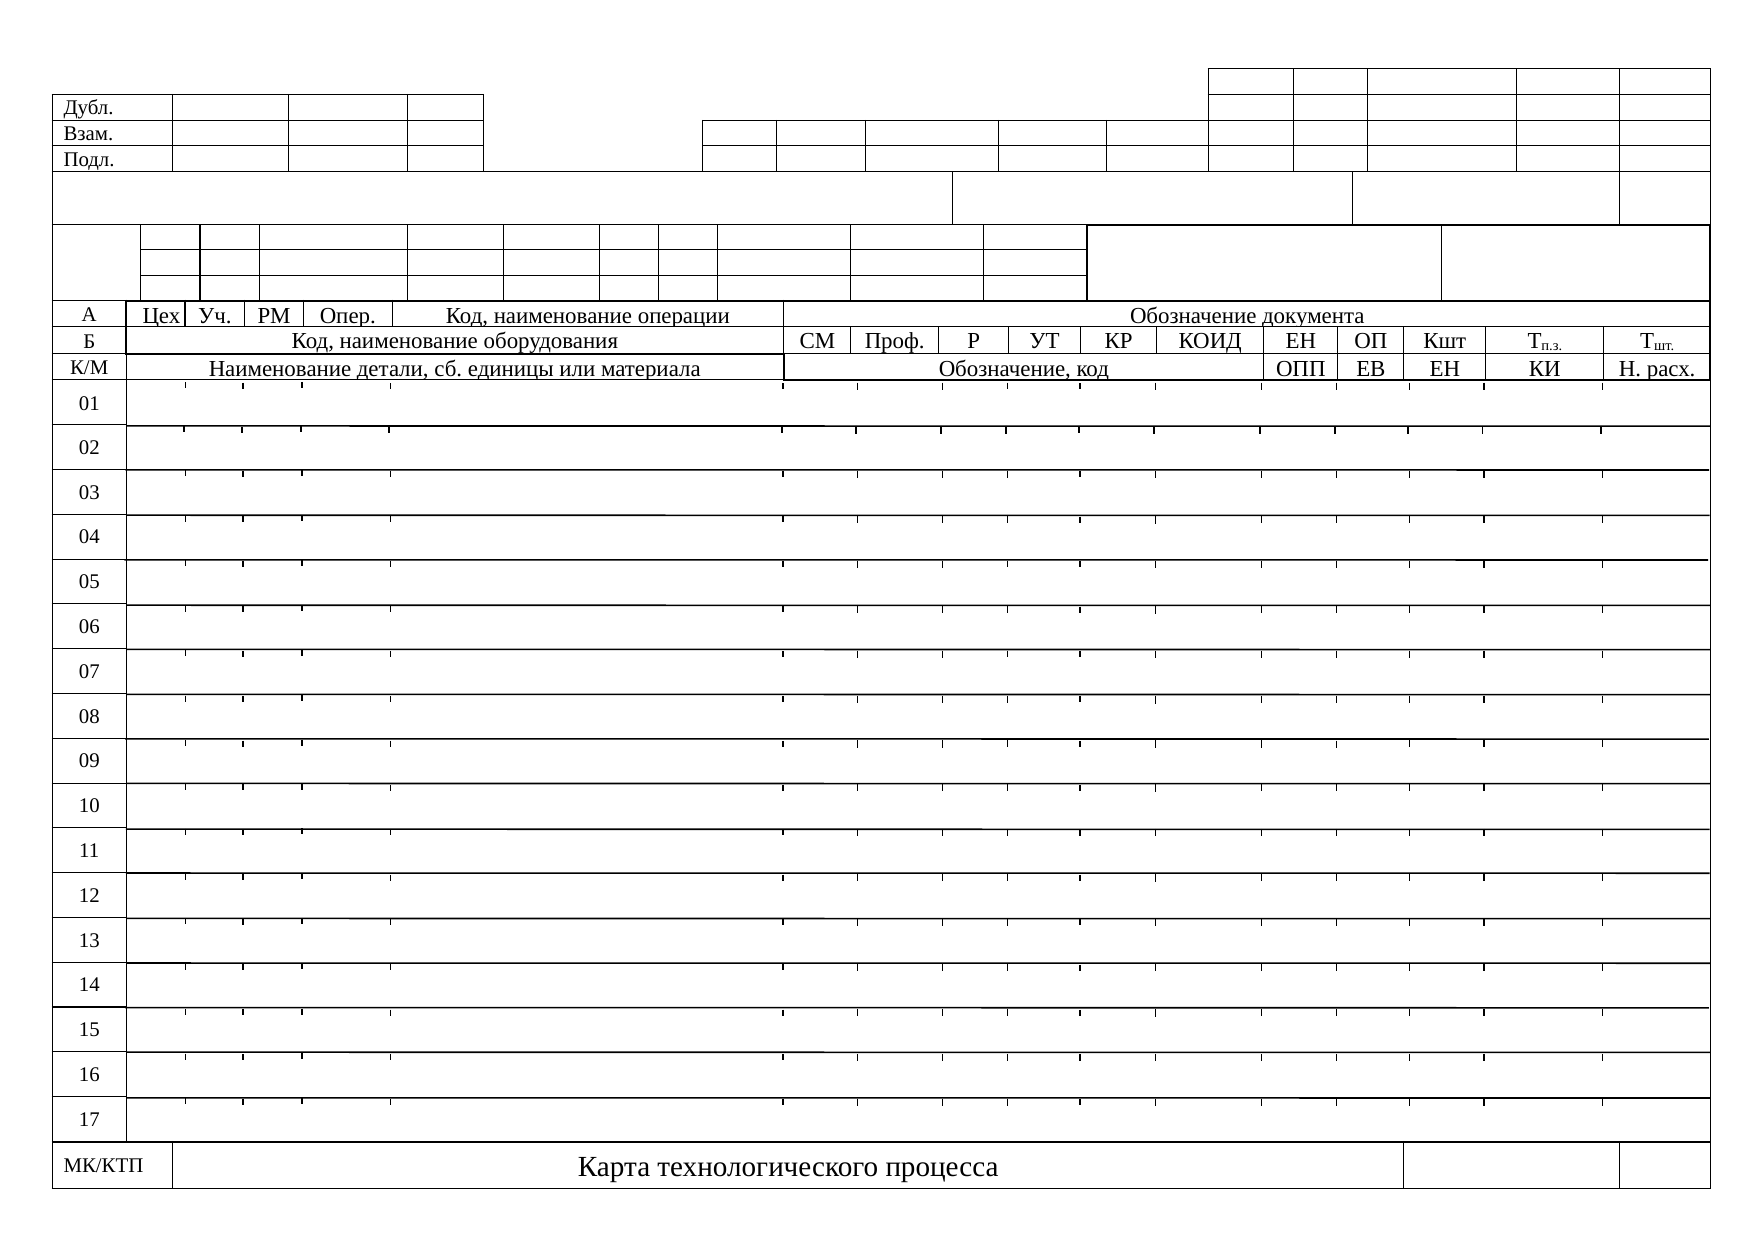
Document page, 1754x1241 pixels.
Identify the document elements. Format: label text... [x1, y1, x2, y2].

table_cell [201, 225, 259, 249]
table_cell Р [939, 327, 1008, 353]
table_cell [984, 225, 1086, 249]
table_cell Наименование детали, сб. единицы или материала [127, 355, 783, 379]
table_cell [718, 250, 850, 274]
table_cell КИ [1486, 354, 1603, 379]
table_cell [1620, 172, 1710, 224]
table_cell [260, 250, 407, 274]
table_cell [1620, 95, 1710, 120]
table_cell Н. расх. [1604, 354, 1709, 379]
table_cell ОП [1338, 327, 1403, 353]
table_cell [408, 121, 483, 145]
table_header [1209, 69, 1293, 94]
table_cell 07 [53, 649, 126, 693]
table_cell 04 [53, 515, 126, 558]
table_cell 13 [53, 918, 126, 962]
table_cell Код, наименование операции [393, 302, 783, 326]
table_cell [127, 516, 1710, 604]
table_cell [408, 276, 503, 299]
table_cell [851, 276, 983, 299]
table_cell [718, 225, 850, 249]
table_cell [659, 250, 717, 274]
table_cell [866, 121, 998, 145]
table_cell Кшт [1404, 327, 1485, 353]
table_cell [1404, 1143, 1619, 1188]
table_cell [984, 250, 1086, 274]
table_cell [777, 121, 865, 145]
table_cell [600, 225, 658, 249]
table_cell [173, 146, 288, 171]
table_cell 01 [53, 380, 126, 424]
table_cell [851, 225, 983, 249]
table_cell [1353, 172, 1619, 224]
table_cell [127, 427, 1710, 469]
table_cell [1368, 95, 1516, 120]
table_cell 10 [53, 784, 126, 827]
table_cell Код, наименование оборудования [127, 327, 783, 353]
table_cell [260, 225, 407, 249]
table_cell Дубл. [53, 95, 172, 120]
table_cell ЕН [1404, 354, 1485, 379]
table_cell [1209, 121, 1293, 145]
table_cell [1620, 121, 1710, 145]
table_cell [504, 276, 599, 299]
table_cell [999, 121, 1106, 145]
table_cell [703, 94, 777, 120]
table_cell 15 [53, 1008, 126, 1051]
table_cell [703, 146, 776, 171]
table_cell [289, 146, 407, 171]
table_cell Б [53, 327, 125, 353]
table_cell [1442, 226, 1709, 299]
table_cell 12 [53, 873, 126, 917]
table_cell [851, 250, 983, 274]
table_cell [999, 146, 1106, 171]
table_cell 09 [53, 739, 126, 782]
table_cell [127, 920, 1710, 962]
table_cell Взам. [53, 121, 172, 145]
table_cell 02 [53, 425, 126, 469]
table_cell [53, 172, 952, 224]
table_cell [289, 95, 407, 120]
table_cell [408, 225, 503, 249]
table_cell [1294, 146, 1367, 171]
table_cell [865, 94, 998, 120]
table_cell [1517, 121, 1619, 145]
table_cell [408, 250, 503, 274]
table_cell [1209, 95, 1293, 120]
table_cell ЕН [1264, 327, 1337, 353]
table_cell [127, 651, 1710, 693]
table_cell [127, 1099, 1710, 1141]
table_cell [127, 471, 1710, 514]
table_cell [141, 250, 199, 274]
table_cell [408, 95, 483, 120]
table_cell [703, 121, 776, 145]
table_cell [127, 606, 1710, 648]
table_cell А [53, 301, 125, 326]
table_cell 08 [53, 694, 126, 738]
table_cell [659, 276, 717, 299]
table_cell [127, 1053, 1710, 1097]
table_cell [141, 276, 199, 299]
table_cell Опер. [304, 302, 392, 326]
table_cell [504, 225, 599, 249]
table_cell [998, 94, 1107, 120]
table_cell КОИД [1157, 327, 1263, 353]
table_cell Тшт. [1604, 327, 1709, 353]
table_cell [1294, 95, 1367, 120]
table_cell [1107, 121, 1208, 145]
table_cell [127, 830, 1710, 872]
table_cell [777, 94, 865, 120]
table_cell Цех [127, 302, 184, 326]
table_cell [127, 785, 1710, 828]
table_cell РМ [245, 302, 303, 326]
table_cell [53, 225, 140, 299]
table_cell [659, 225, 717, 249]
table_cell Проф. [851, 327, 938, 353]
table_cell 11 [53, 828, 126, 872]
table_cell [1209, 146, 1293, 171]
table_cell [173, 121, 288, 145]
table_cell ОПП [1264, 354, 1337, 379]
table_cell [173, 95, 288, 120]
table_cell 14 [53, 963, 126, 1006]
table_cell [504, 250, 599, 274]
table_cell [600, 276, 658, 299]
table_header [1620, 69, 1710, 94]
table_cell [718, 276, 850, 299]
table_header [1294, 69, 1367, 94]
table_cell [1517, 95, 1619, 120]
table_cell [1294, 121, 1367, 145]
table_cell КР [1081, 327, 1156, 353]
table_cell 17 [53, 1097, 126, 1141]
table_cell [141, 225, 199, 249]
table_cell [127, 696, 1710, 782]
table_cell [1088, 226, 1441, 299]
table_cell Обозначение документа [784, 302, 1709, 326]
table_header [1368, 69, 1516, 94]
table_cell [260, 276, 407, 299]
table_cell 06 [53, 604, 126, 648]
table_cell [1368, 121, 1516, 145]
table_cell К/М [53, 354, 126, 379]
table_cell [953, 172, 1352, 224]
table_cell [408, 146, 483, 171]
table_cell [289, 121, 407, 145]
table_cell [201, 276, 259, 299]
table_header [1517, 69, 1619, 94]
table_cell [484, 120, 702, 171]
table_cell [127, 964, 1710, 1051]
table_cell Тп.з. [1486, 327, 1603, 353]
table_cell 16 [53, 1052, 126, 1096]
table_header [52, 68, 1208, 94]
table_cell 03 [53, 470, 126, 514]
table_cell УТ [1009, 327, 1080, 353]
table_cell СМ [784, 327, 850, 353]
table_cell Обозначение, код [785, 354, 1263, 379]
table_cell Подл. [53, 146, 172, 171]
table_cell [1620, 146, 1710, 171]
table_cell [1517, 146, 1619, 171]
table_cell Карта технологического процесса [173, 1143, 1403, 1188]
table_cell МК/КТП [53, 1143, 172, 1188]
table_cell [866, 146, 998, 171]
table_cell [484, 94, 703, 120]
table_cell ЕВ [1338, 354, 1403, 379]
table_cell [127, 874, 1710, 917]
table_cell [1620, 1143, 1710, 1188]
table_cell [1107, 94, 1208, 120]
table_cell [127, 380, 1710, 425]
table_cell [777, 146, 865, 171]
table_cell Уч. [186, 302, 244, 326]
table_cell [201, 250, 259, 274]
table_cell 05 [53, 560, 126, 603]
table_cell [984, 276, 1086, 299]
table_cell [600, 250, 658, 274]
table_cell [1368, 146, 1516, 171]
table_cell [1107, 146, 1208, 171]
